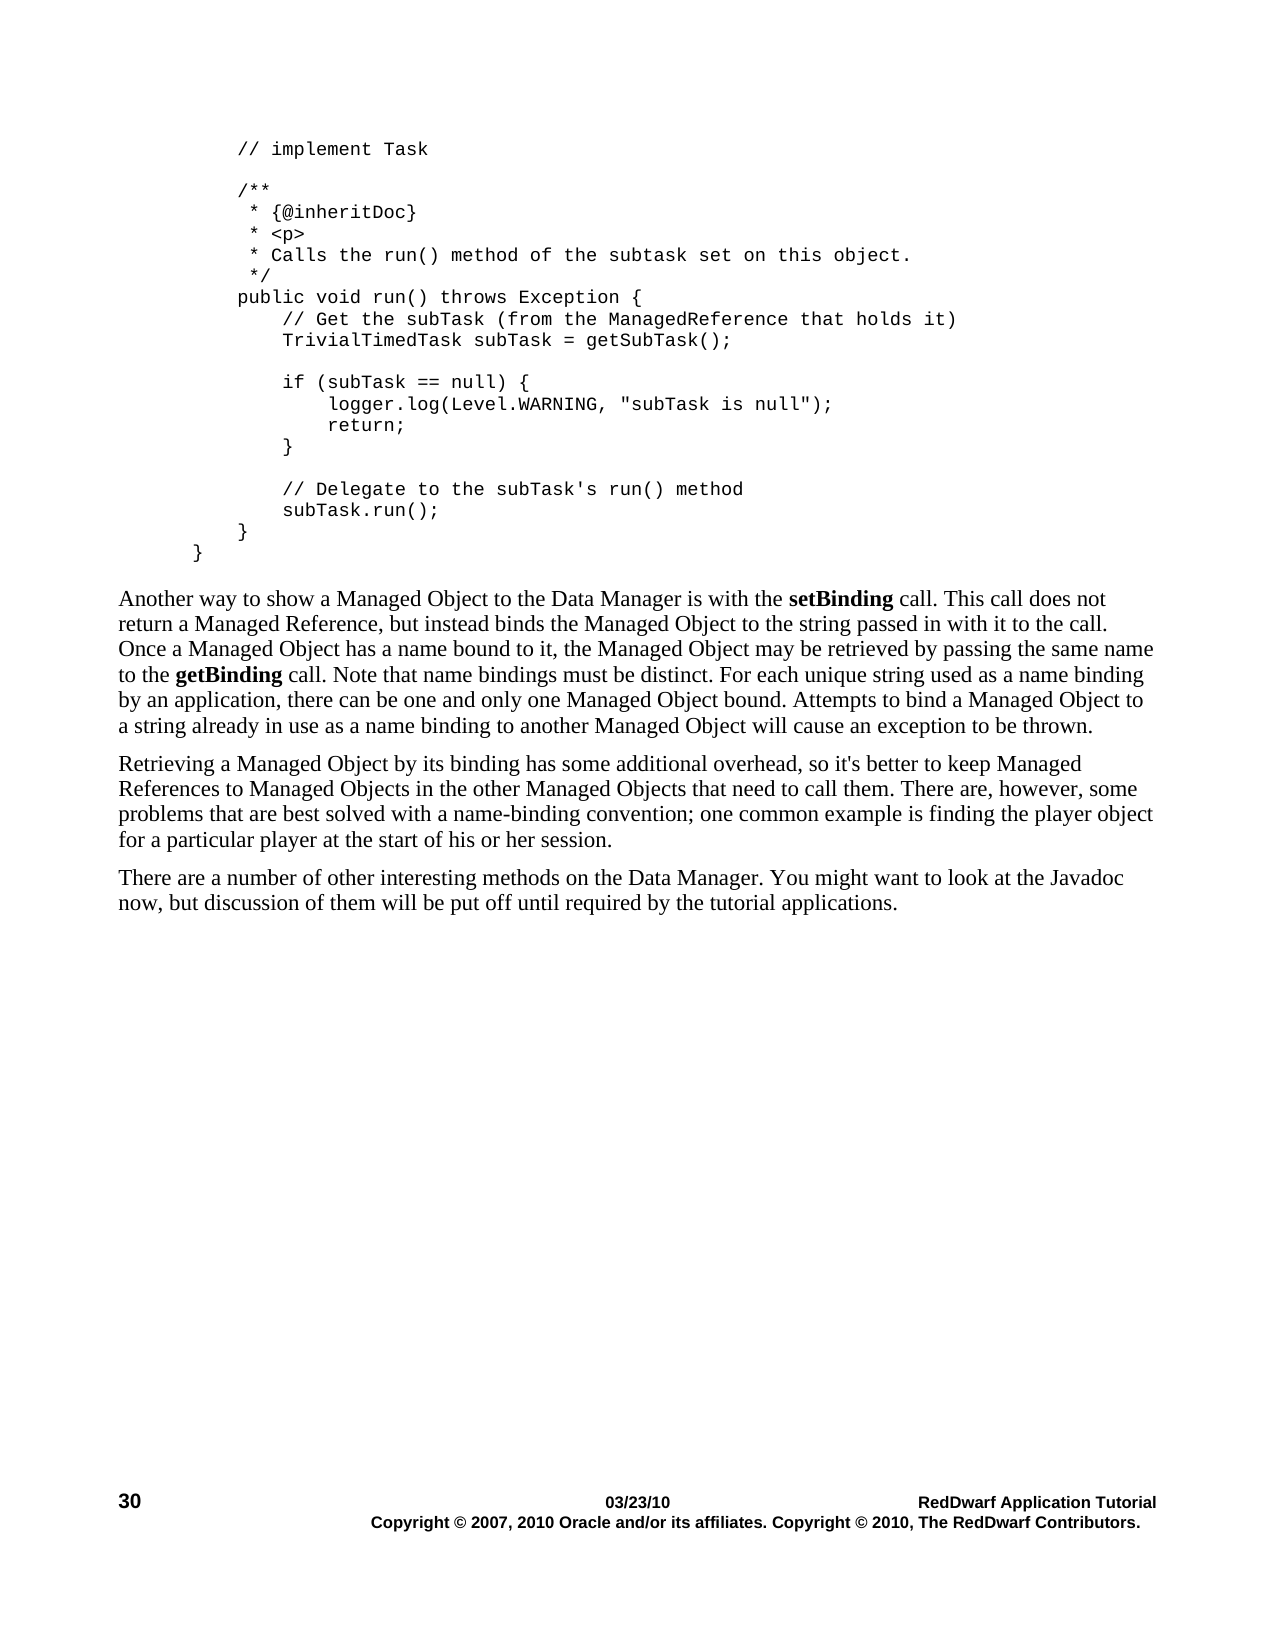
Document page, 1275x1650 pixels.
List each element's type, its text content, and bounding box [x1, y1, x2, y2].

text There are a number of other interesting methods on the Data Manager. You might want to look at the Javadoc now, but discussion of them will be put off until required by the tutorial applications. [118, 865, 1157, 916]
text Retrieving a Managed Object by its binding has some additional overhead, so it's better to keep Managed References to Managed Objects in the other Managed Objects that need to call them. There are, however, some problems that are best solved with a name-binding convention; one common example is finding the player object for a particular player at the start of his or her session. [118, 751, 1157, 852]
text // implement Task /** * {@inheritDoc} * <p> * Calls the run() method of the subtask set on this object. */ public void run() throws Exception { // Get the subTask (from the ManagedReference that holds it) TrivialTimedTask subTask = getSubTask(); if (subTask == null) { logger.log(Level.WARNING, "subTask is null"); return; } // Delegate to the subTask's run() method subTask.run(); } } [192, 118, 1098, 586]
text Another way to show a Managed Object to the Data Manager is with the setBinding call. This call does not return a Managed Reference, but instead binds the Managed Object to the string passed in with it to the call. Once a Managed Object has a name bound to it, the Managed Object may be retrieved by passing the same name to the getBinding call. Note that name bindings must be distinct. For each unique string used as a name binding by an application, there can be one and only one Managed Object bound. Attempts to bind a Managed Object to a string already in use as a name binding to another Managed Object will cause an exception to be thrown. [118, 586, 1157, 738]
